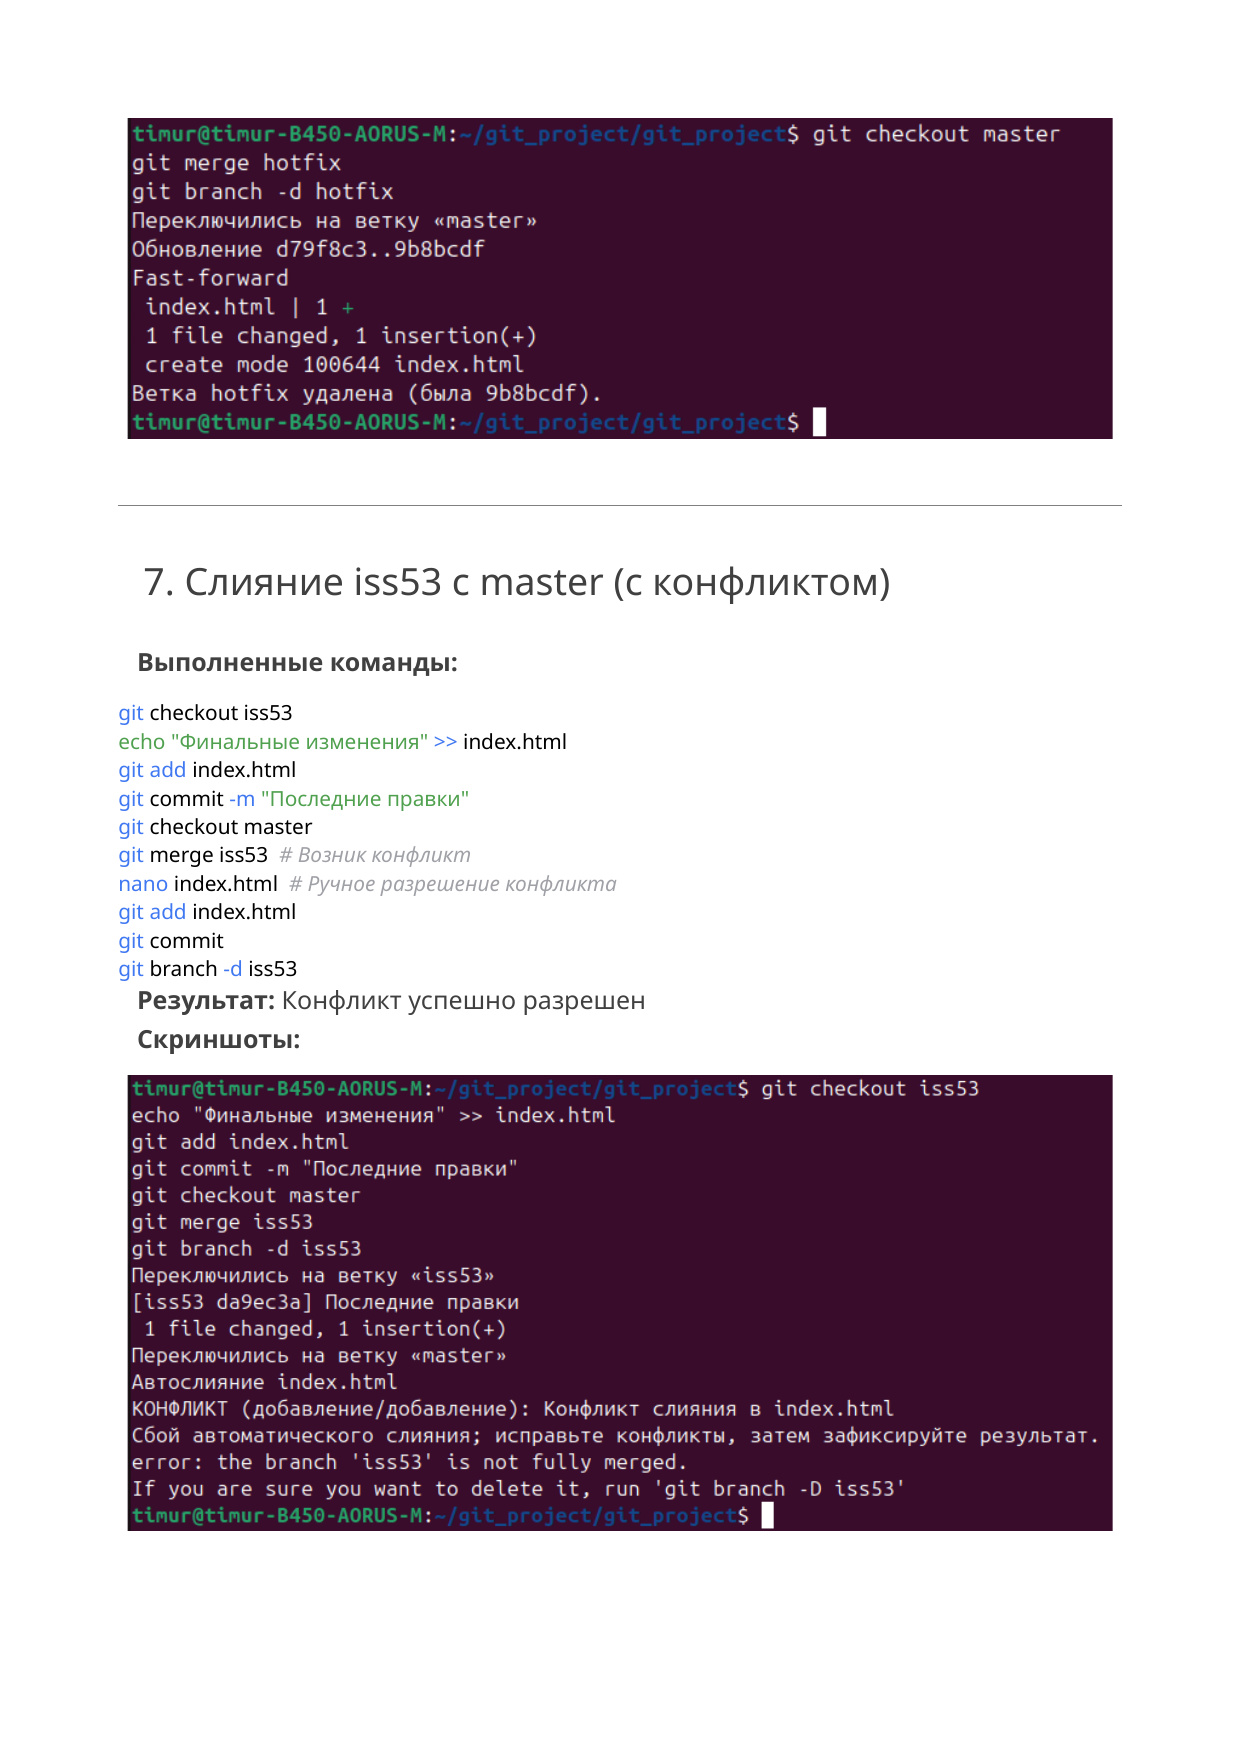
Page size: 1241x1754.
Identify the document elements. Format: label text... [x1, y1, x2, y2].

text echo "Финальные изменения" >> index.html [118, 727, 1122, 755]
text git checkout iss53 [118, 698, 1122, 727]
text git add index.html [118, 897, 1122, 926]
text git merge iss53 # Возник конфликт [118, 841, 1122, 869]
picture [127, 118, 1113, 439]
subtitle 7. Слияние iss53 с master (с конфликтом) [143, 556, 1122, 607]
text git checkout master [118, 812, 1122, 841]
text nano index.html # Ручное разрешение конфликта [118, 869, 1122, 897]
text git commit [118, 926, 1122, 954]
text git add index.html [118, 755, 1122, 784]
text git commit -m "Последние правки" [118, 784, 1122, 812]
text Выполненные команды: [137, 645, 1122, 679]
picture [127, 1075, 1113, 1531]
text git branch -d iss53 [118, 954, 1122, 983]
text Результат: Конфликт успешно разрешен Скриншоты: [137, 983, 1122, 1056]
